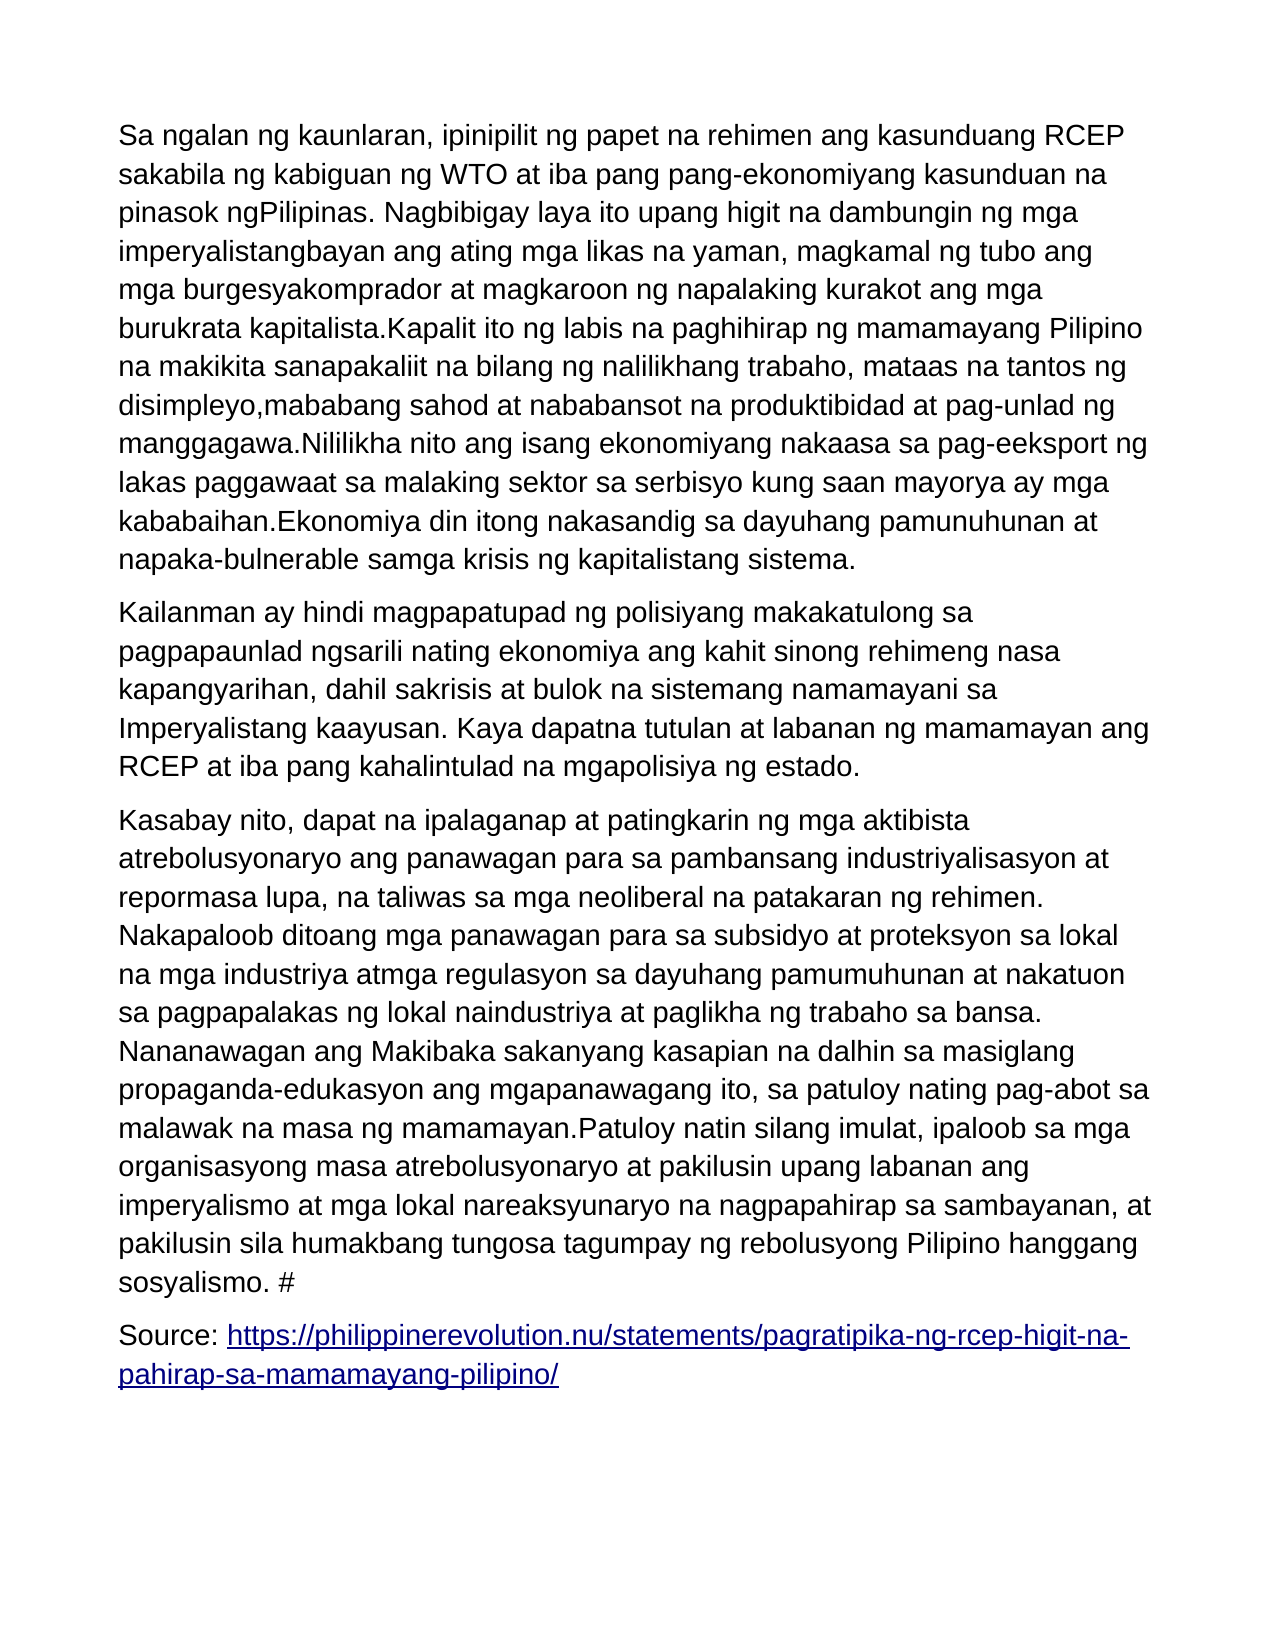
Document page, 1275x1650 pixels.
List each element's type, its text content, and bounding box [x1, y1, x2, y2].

text Kasabay nito, dapat na ipalaganap at patingkarin ng mga aktibista atrebolusyonaryo ang panawagan para sa pambansang industriyalisasyon at repormasa lupa, na taliwas sa mga neoliberal na patakaran ng rehimen. Nakapaloob ditoang mga panawagan para sa subsidyo at proteksyon sa lokal na mga industriya atmga regulasyon sa dayuhang pamumuhunan at nakatuon sa pagpapalakas ng lokal naindustriya at paglikha ng trabaho sa bansa. Nananawagan ang Makibaka sakanyang kasapian na dalhin sa masiglang propaganda-edukasyon ang mgapanawagang ito, sa patuloy nating pag-abot sa malawak na masa ng mamamayan.Patuloy natin silang imulat, ipaloob sa mga organisasyong masa atrebolusyonaryo at pakilusin upang labanan ang imperyalismo at mga lokal nareaksyunaryo na nagpapahirap sa sambayanan, at pakilusin sila humakbang tungosa tagumpay ng rebolusyong Pilipino hanggang sosyalismo. # [118, 802, 1157, 1298]
text Source: https://philippinerevolution.nu/statements/pagratipika-ng-rcep-higit-na-pahirap-sa-mamamayang-pilipino/ [118, 1318, 1157, 1390]
text Kailanman ay hindi magpapatupad ng polisiyang makakatulong sa pagpapaunlad ngsarili nating ekonomiya ang kahit sinong rehimeng nasa kapangyarihan, dahil sakrisis at bulok na sistemang namamayani sa Imperyalistang kaayusan. Kaya dapatna tutulan at labanan ng mamamayan ang RCEP at iba pang kahalintulad na mgapolisiya ng estado. [118, 595, 1157, 783]
text Sa ngalan ng kaunlaran, ipinipilit ng papet na rehimen ang kasunduang RCEP sakabila ng kabiguan ng WTO at iba pang pang-ekonomiyang kasunduan na pinasok ngPilipinas. Nagbibigay laya ito upang higit na dambungin ng mga imperyalistangbayan ang ating mga likas na yaman, magkamal ng tubo ang mga burgesyakomprador at magkaroon ng napalaking kurakot ang mga burukrata kapitalista.Kapalit ito ng labis na paghihirap ng mamamayang Pilipino na makikita sanapakaliit na bilang ng nalilikhang trabaho, mataas na tantos ng disimpleyo,mababang sahod at nababansot na produktibidad at pag-unlad ng manggagawa.Nililikha nito ang isang ekonomiyang nakaasa sa pag-eeksport ng lakas paggawaat sa malaking sektor sa serbisyo kung saan mayorya ay mga kababaihan.Ekonomiya din itong nakasandig sa dayuhang pamunuhunan at napaka-bulnerable samga krisis ng kapitalistang sistema. [118, 118, 1157, 576]
